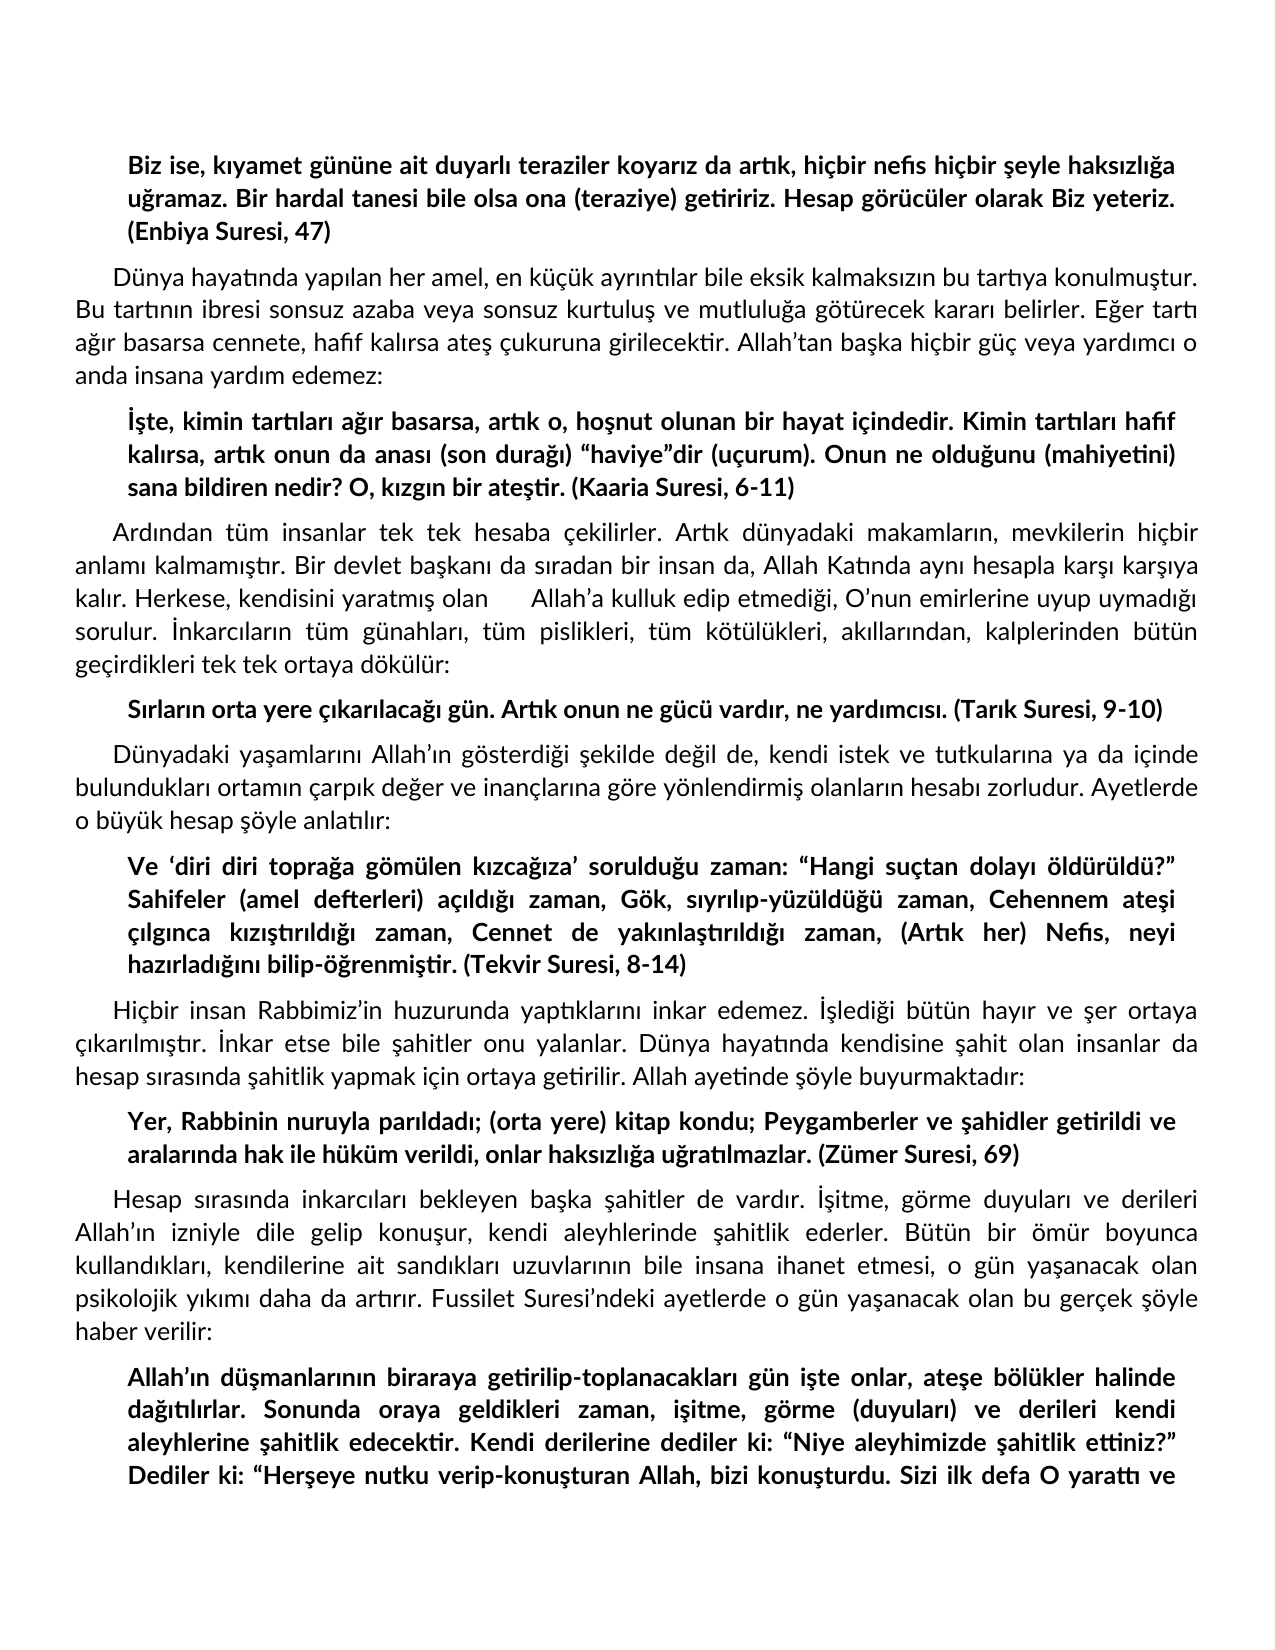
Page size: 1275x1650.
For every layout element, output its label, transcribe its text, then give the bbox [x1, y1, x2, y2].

text Yer, Rabbinin nuruyla parıldadı; (orta yere) kitap kondu; Peygamberler ve şahidler getirildi ve aralarında hak ile hüküm verildi, onlar haksızlığa uğratılmazlar. (Zümer Suresi, 69) [127, 1106, 1177, 1169]
text Allah’ın düşmanlarının biraraya getirilip-toplanacakları gün işte onlar, ateşe bölükler halinde dağıtılırlar. Sonunda oraya geldikleri zaman, işitme, görme (duyuları) ve derileri kendi aleyhlerine şahitlik edecektir. Kendi derilerine dediler ki: “Niye aleyhimizde şahitlik ettiniz?” Dediler ki: “Herşeye nutku verip-konuşturan Allah, bizi konuşturdu. Sizi ilk defa O yarattı ve [127, 1361, 1177, 1490]
text Sırların orta yere çıkarılacağı gün. Artık onun ne gücü vardır, ne yardımcısı. (Tarık Suresi, 9-10) [127, 694, 1177, 724]
text Biz ise, kıyamet gününe ait duyarlı teraziler koyarız da artık, hiçbir nefis hiçbir şeyle haksızlığa uğramaz. Bir hardal tanesi bile olsa ona (teraziye) getiririz. Hesap görücüler olarak Biz yeteriz. (Enbiya Suresi, 47) [127, 150, 1177, 246]
text Ve ‘diri diri toprağa gömülen kızcağıza’ sorulduğu zaman: “Hangi suçtan dolayı öldürüldü?” Sahifeler (amel defterleri) açıldığı zaman, Gök, sıyrılıp-yüzüldüğü zaman, Cehennem ateşi çılgınca kızıştırıldığı zaman, Cennet de yakınlaştırıldığı zaman, (Artık her) Nefis, neyi hazırladığını bilip-öğrenmiştir. (Tekvir Suresi, 8-14) [127, 850, 1177, 979]
text Hiçbir insan Rabbimiz’in huzurunda yaptıklarını inkar edemez. İşlediği bütün hayır ve şer ortaya çıkarılmıştır. İnkar etse bile şahitler onu yalanlar. Dünya hayatında kendisine şahit olan insanlar da hesap sırasında şahitlik yapmak için ortaya getirilir. Allah ayetinde şöyle buyurmaktadır: [75, 994, 1200, 1090]
text Ardından tüm insanlar tek tek hesaba çekilirler. Artık dünyadaki makamların, mevkilerin hiçbir anlamı kalmamıştır. Bir devlet başkanı da sıradan bir insan da, Allah Katında aynı hesapla karşı karşıya kalır. Herkese, kendisini yaratmış olan Allah’a kulluk edip etmediği, O’nun emirlerine uyup uymadığı sorulur. İnkarcıların tüm günahları, tüm pislikleri, tüm kötülükleri, akıllarından, kalplerinden bütün geçirdikleri tek tek ortaya dökülür: [75, 517, 1200, 678]
text Dünyadaki yaşamlarını Allah’ın gösterdiği şekilde değil de, kendi istek ve tutkularına ya da içinde bulundukları ortamın çarpık değer ve inançlarına göre yönlendirmiş olanların hesabı zorludur. Ayetlerde o büyük hesap şöyle anlatılır: [75, 739, 1200, 835]
text İşte, kimin tartıları ağır basarsa, artık o, hoşnut olunan bir hayat içindedir. Kimin tartıları hafif kalırsa, artık onun da anası (son durağı) “haviye”dir (uçurum). Onun ne olduğunu (mahiyetini) sana bildiren nedir? O, kızgın bir ateştir. (Kaaria Suresi, 6-11) [127, 405, 1177, 501]
text Dünya hayatında yapılan her amel, en küçük ayrıntılar bile eksik kalmaksızın bu tartıya konulmuştur. Bu tartının ibresi sonsuz azaba veya sonsuz kurtuluş ve mutluluğa götürecek kararı belirler. Eğer tartı ağır basarsa cennete, hafif kalırsa ateş çukuruna girilecektir. Allah’tan başka hiçbir güç veya yardımcı o anda insana yardım edemez: [75, 261, 1200, 390]
text Hesap sırasında inkarcıları bekleyen başka şahitler de vardır. İşitme, görme duyuları ve derileri Allah’ın izniyle dile gelip konuşur, kendi aleyhlerinde şahitlik ederler. Bütün bir ömür boyunca kullandıkları, kendilerine ait sandıkları uzuvlarının bile insana ihanet etmesi, o gün yaşanacak olan psikolojik yıkımı daha da artırır. Fussilet Suresi’ndeki ayetlerde o gün yaşanacak olan bu gerçek şöyle haber verilir: [75, 1184, 1200, 1346]
